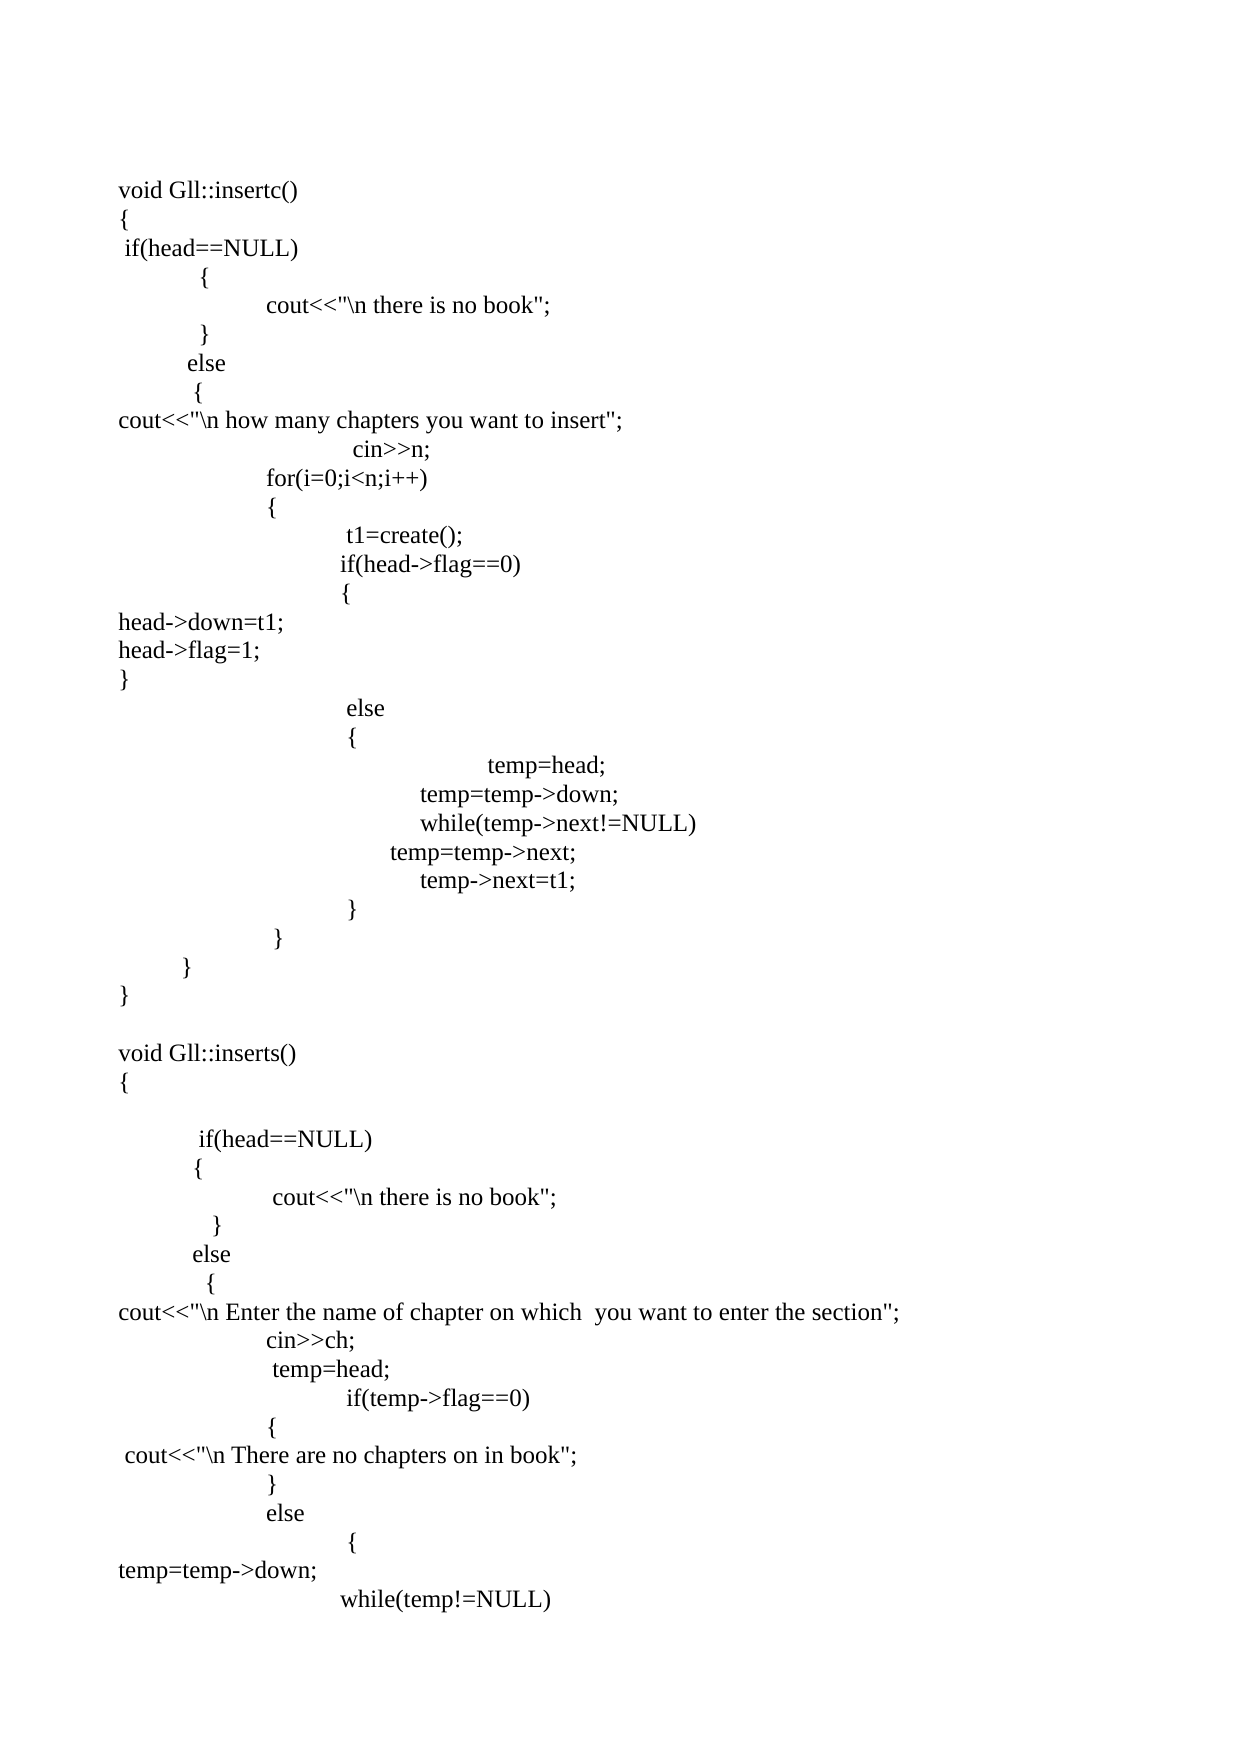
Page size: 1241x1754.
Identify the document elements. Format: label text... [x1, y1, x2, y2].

text cin>>n; [118, 434, 1122, 463]
text } [118, 923, 1122, 952]
text if(head->flag==0) [118, 549, 1122, 578]
text { [118, 262, 1122, 291]
text temp=temp->next; [118, 837, 1122, 866]
text temp=temp->down; [118, 1556, 1122, 1584]
text } [118, 1211, 1122, 1239]
text { [118, 1412, 1122, 1441]
text if(head==NULL) [118, 233, 1122, 262]
text else [118, 1498, 1122, 1527]
text else [118, 348, 1122, 377]
text while(temp!=NULL) [118, 1584, 1122, 1613]
text } [118, 952, 1122, 981]
text void Gll::inserts() [118, 1038, 1122, 1067]
text } [118, 664, 1122, 693]
text { [118, 377, 1122, 406]
text { [118, 1527, 1122, 1556]
text { [118, 492, 1122, 521]
text } [118, 894, 1122, 923]
text temp->next=t1; [118, 866, 1122, 894]
text cout<<"\n how many chapters you want to insert"; [118, 406, 1122, 434]
text if(head==NULL) [118, 1124, 1122, 1153]
text else [118, 1239, 1122, 1268]
text cout<<"\n there is no book"; [118, 291, 1122, 319]
text } [118, 1469, 1122, 1498]
text } [118, 981, 1122, 1009]
text } [118, 319, 1122, 348]
text while(temp->next!=NULL) [118, 808, 1122, 837]
text cout<<"\n there is no book"; [118, 1182, 1122, 1211]
text if(temp->flag==0) [118, 1383, 1122, 1412]
text cin>>ch; [118, 1326, 1122, 1354]
text t1=create(); [118, 521, 1122, 549]
text cout<<"\n There are no chapters on in book"; [118, 1441, 1122, 1469]
text else [118, 693, 1122, 722]
text { [118, 1067, 1122, 1096]
text for(i=0;i<n;i++) [118, 463, 1122, 492]
text temp=head; [118, 751, 1122, 779]
text { [118, 1268, 1122, 1297]
text { [118, 578, 1122, 607]
text void Gll::insertc() [118, 176, 1122, 204]
text { [118, 1153, 1122, 1182]
text { [118, 204, 1122, 233]
text cout<<"\n Enter the name of chapter on which you want to enter the section"; [118, 1297, 1122, 1326]
text head->flag=1; [118, 636, 1122, 664]
text { [118, 722, 1122, 751]
text head->down=t1; [118, 607, 1122, 636]
text temp=head; [118, 1354, 1122, 1383]
text temp=temp->down; [118, 779, 1122, 808]
